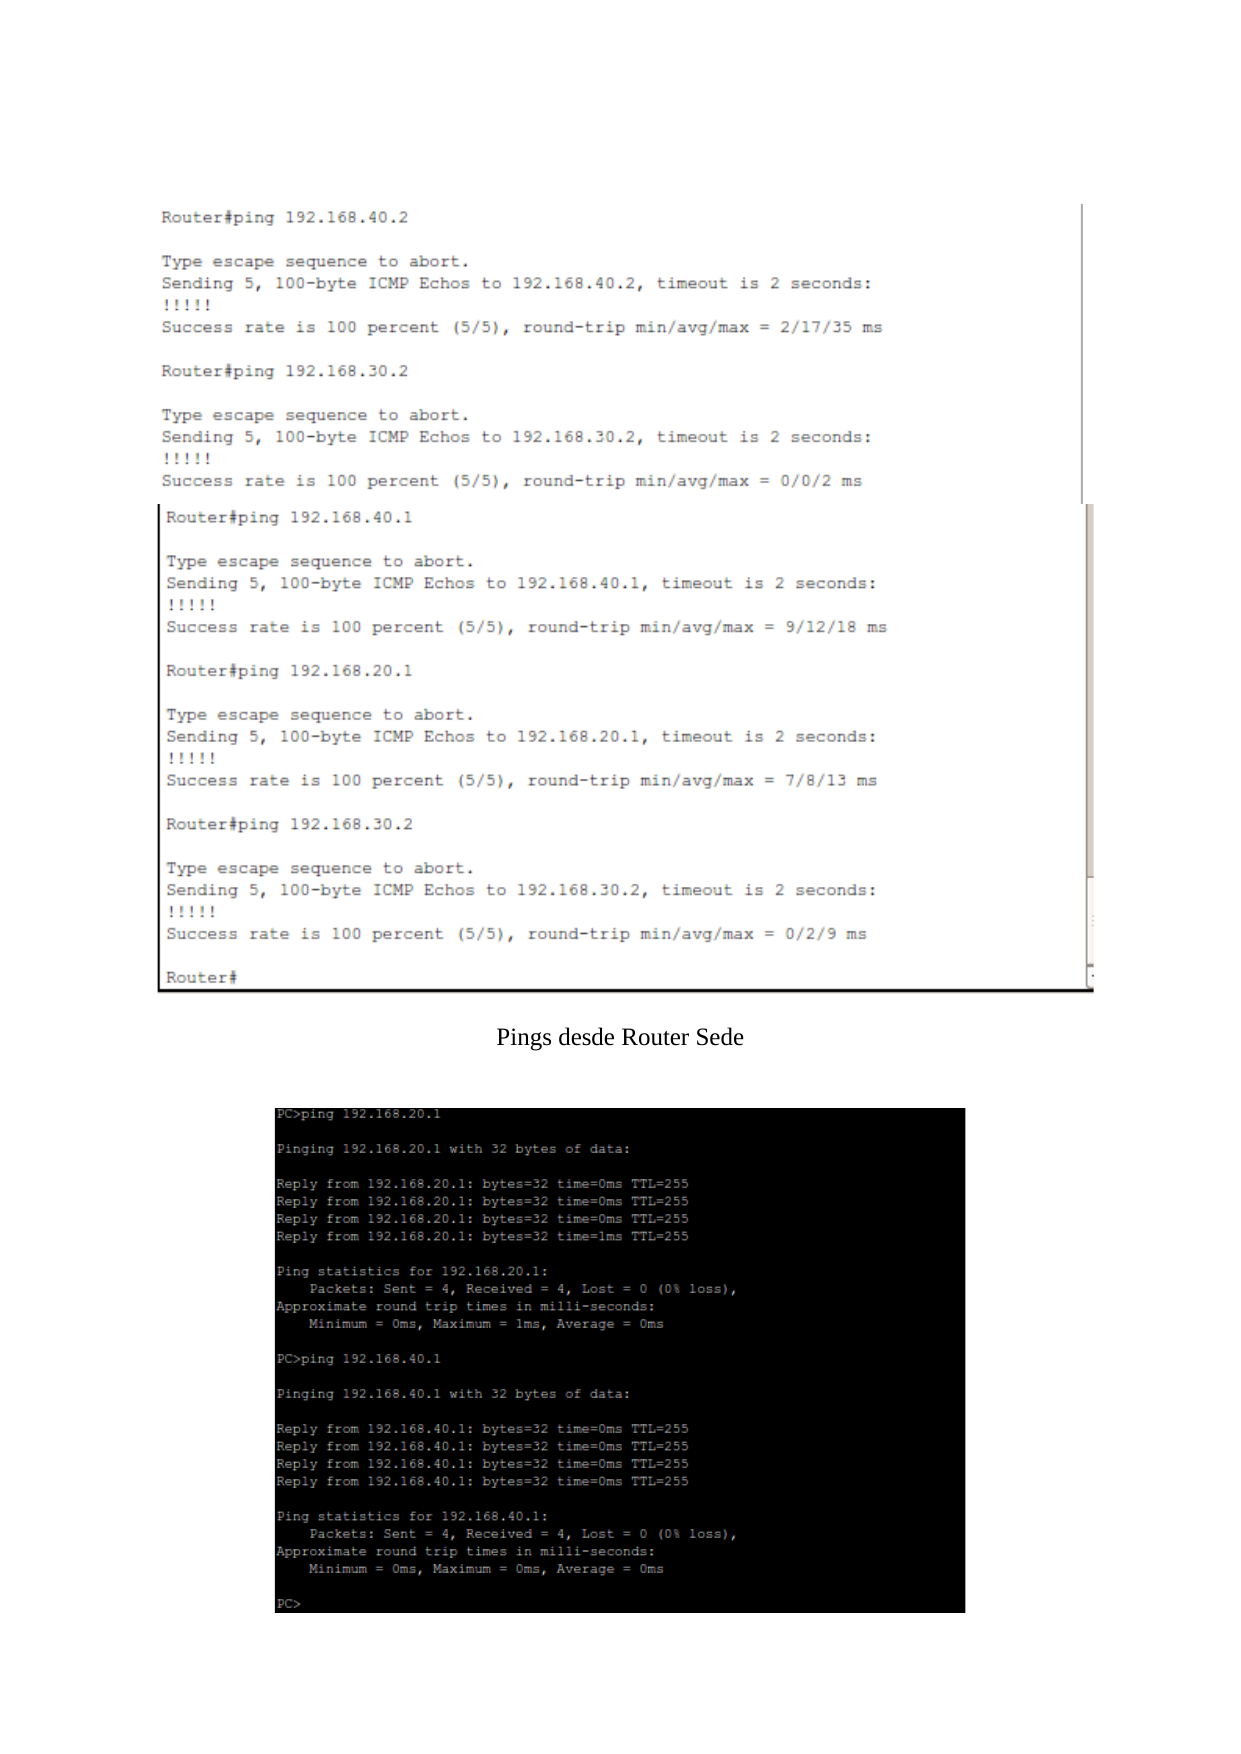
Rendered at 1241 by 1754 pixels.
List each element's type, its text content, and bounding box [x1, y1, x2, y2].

picture [274, 1108, 966, 1613]
picture [157, 204, 1094, 994]
text Pings desde Router Sede [118, 1022, 1122, 1051]
